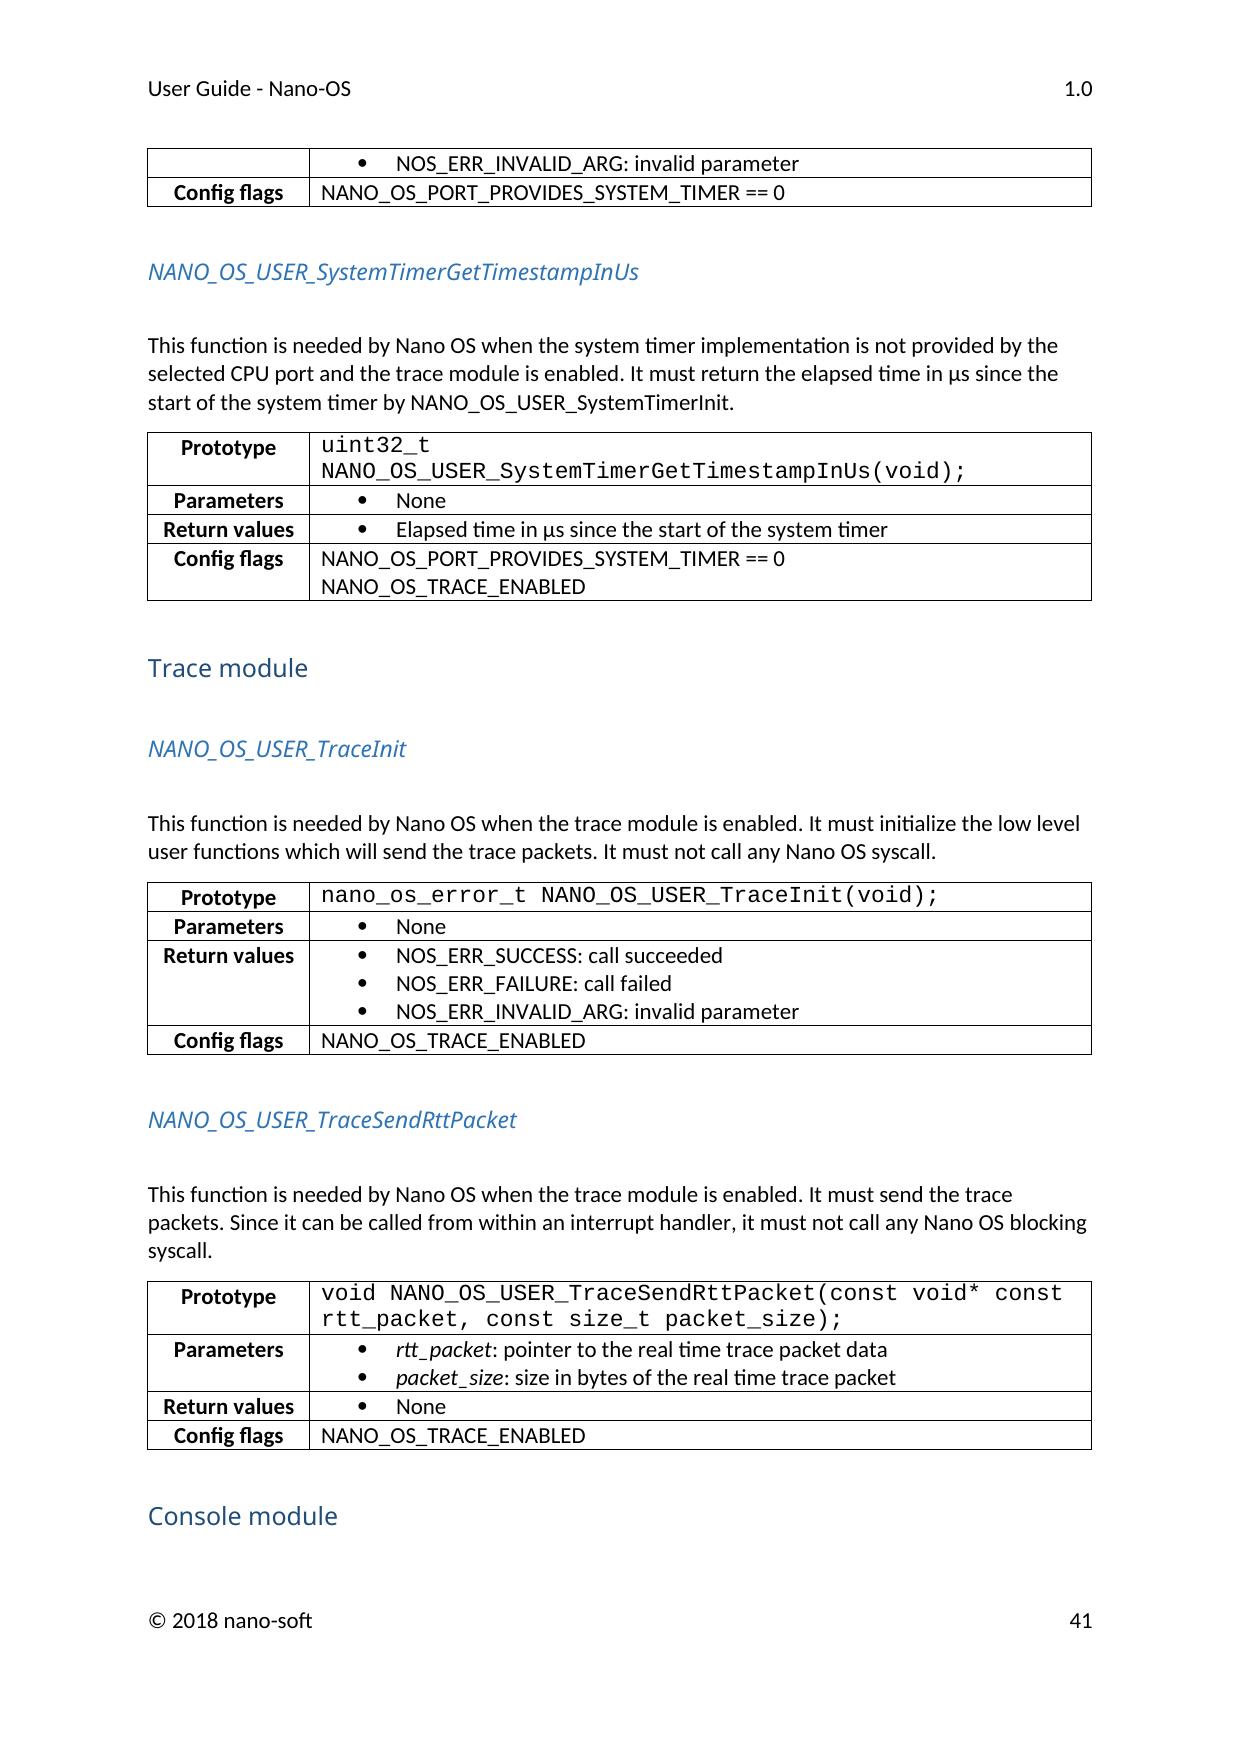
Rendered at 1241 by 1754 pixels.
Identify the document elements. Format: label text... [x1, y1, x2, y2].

table_cell Config flags [148, 1421, 309, 1449]
table_cell Parameters [148, 1335, 309, 1391]
table_cell None [310, 486, 1091, 514]
table_header uint32_t NANO_OS_USER_SystemTimerGetTimestampInUs(void); [310, 433, 1091, 485]
subtitle NANO_OS_USER_SystemTimerGetTimestampInUs [148, 256, 1093, 287]
table_cell Elapsed time in µs since the start of the system timer [310, 515, 1091, 543]
subtitle Console module [148, 1499, 1093, 1533]
subtitle NANO_OS_USER_TraceSendRttPacket [148, 1104, 1093, 1135]
table_cell [148, 149, 309, 177]
table_header Prototype [148, 1282, 309, 1334]
table_cell Return values [148, 1392, 309, 1420]
text This function is needed by Nano OS when the trace module is enabled. It must initialize the low level user functions which will send the trace packets. It must not call any Nano OS syscall. [148, 809, 1093, 865]
table_cell NANO_OS_TRACE_ENABLED [310, 1421, 1091, 1449]
table_cell NANO_OS_TRACE_ENABLED [310, 1026, 1091, 1054]
subtitle NANO_OS_USER_TraceInit [148, 733, 1093, 764]
text This function is needed by Nano OS when the system timer implementation is not provided by the selected CPU port and the trace module is enabled. It must return the elapsed time in µs since the start of the system timer by NANO_OS_USER_SystemTimerInit. [148, 332, 1093, 416]
table_cell NOS_ERR_SUCCESS: call succeeded NOS_ERR_FAILURE: call failed NOS_ERR_INVALID_ARG: invalid parameter [310, 149, 1091, 177]
table_cell rtt_packet: pointer to the real time trace packet data packet_size: size in bytes of the real time trace packet [310, 1335, 1091, 1391]
table_cell NANO_OS_PORT_PROVIDES_SYSTEM_TIMER == 0 [310, 178, 1091, 206]
table_cell None [310, 1392, 1091, 1420]
text This function is needed by Nano OS when the trace module is enabled. It must send the trace packets. Since it can be called from within an interrupt handler, it must not call any Nano OS blocking syscall. [148, 1180, 1093, 1264]
table_cell Return values [148, 941, 309, 1025]
table_cell NANO_OS_PORT_PROVIDES_SYSTEM_TIMER == 0 NANO_OS_TRACE_ENABLED [310, 544, 1091, 600]
table_cell Parameters [148, 486, 309, 514]
table_cell Config flags [148, 1026, 309, 1054]
table_header Prototype [148, 883, 309, 911]
table_header void NANO_OS_USER_TraceSendRttPacket(const void* const rtt_packet, const size_t packet_size); [310, 1282, 1091, 1334]
table_cell None [310, 912, 1091, 940]
table_cell NOS_ERR_SUCCESS: call succeeded NOS_ERR_FAILURE: call failed NOS_ERR_INVALID_ARG: invalid parameter [310, 941, 1091, 1025]
table_cell Return values [148, 515, 309, 543]
table_header nano_os_error_t NANO_OS_USER_TraceInit(void); [310, 883, 1091, 911]
table_header Prototype [148, 433, 309, 485]
subtitle Trace module [148, 650, 1093, 684]
table_cell Config flags [148, 544, 309, 600]
table_cell Parameters [148, 912, 309, 940]
table_cell Config flags [148, 178, 309, 206]
